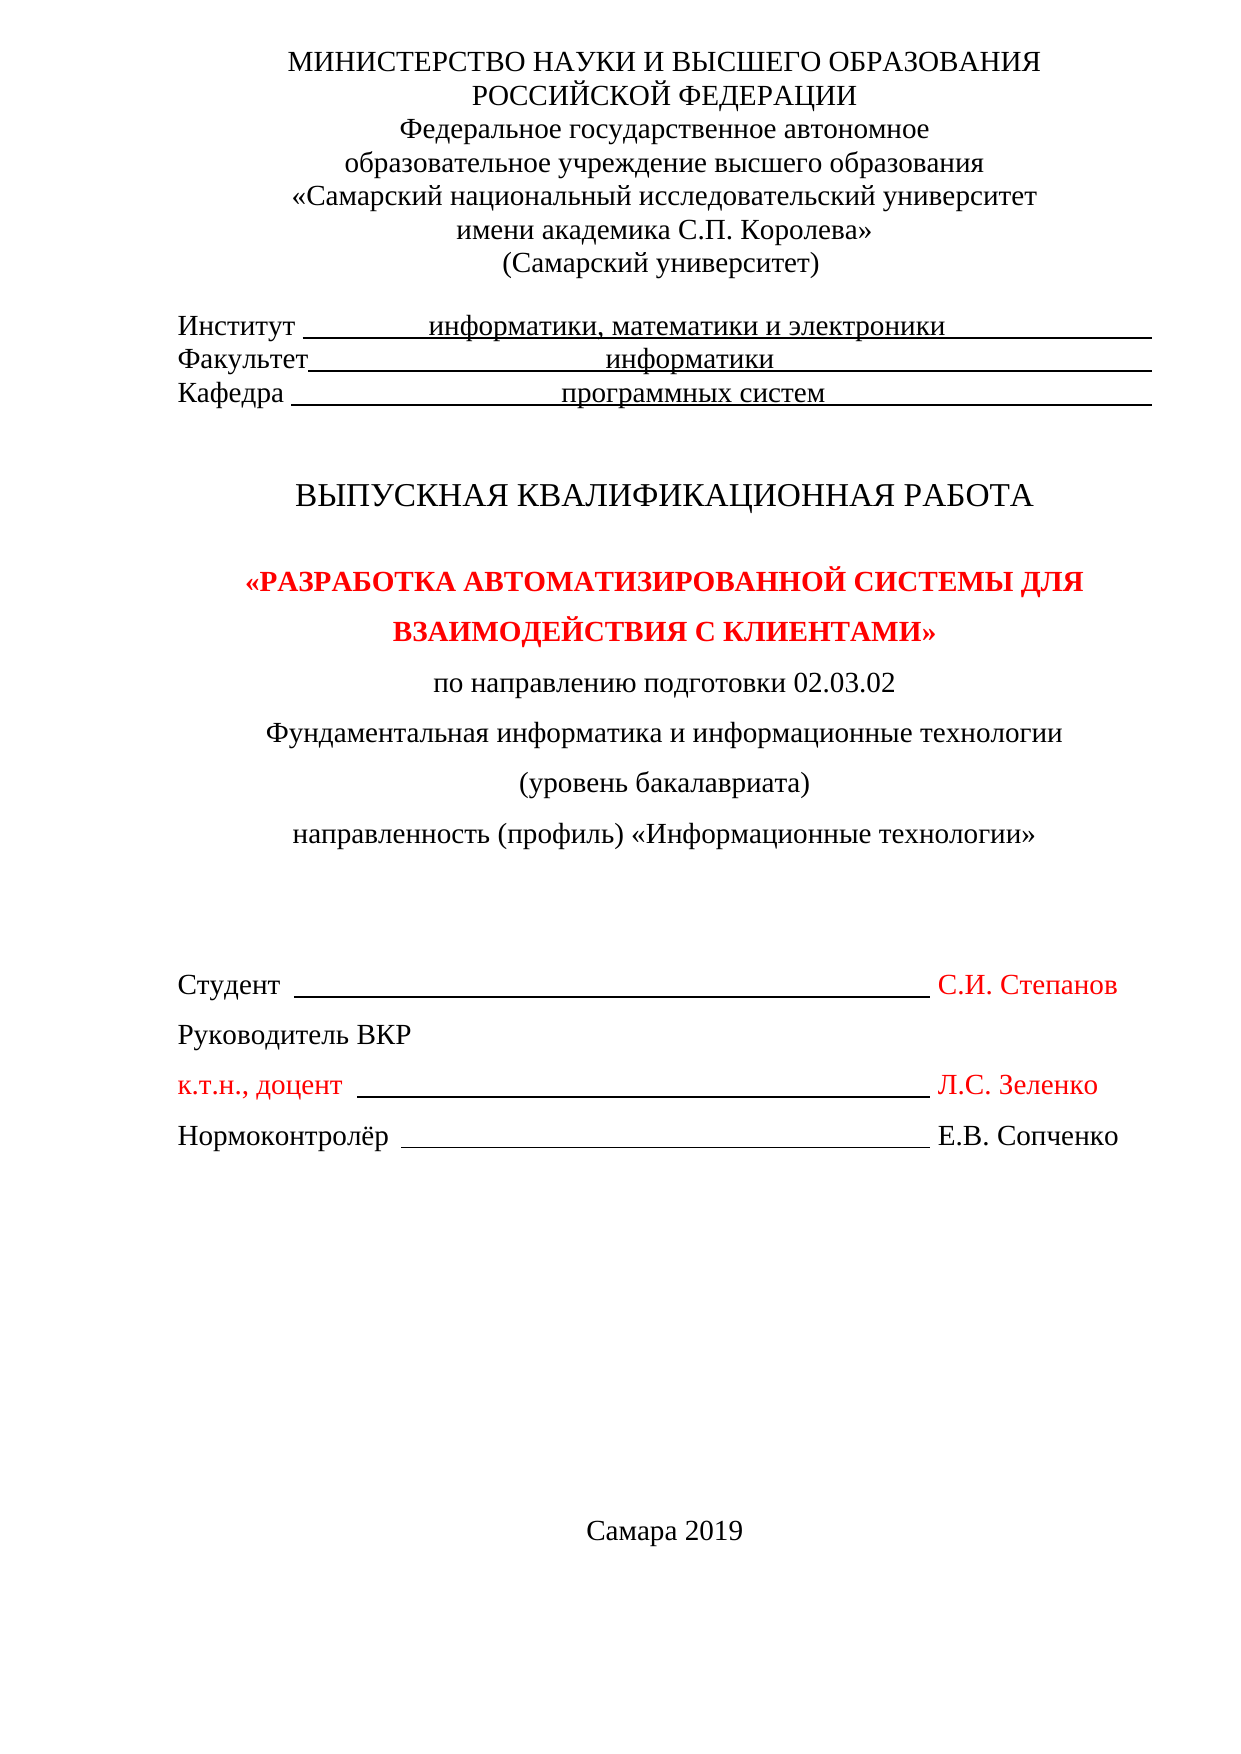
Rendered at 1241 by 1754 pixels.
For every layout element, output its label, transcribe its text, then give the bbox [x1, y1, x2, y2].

text «РАЗРАБОТКА АВТОМАТИЗИРОВАННОЙ СИСТЕМЫ ДЛЯ ВЗАИМОДЕЙСТВИЯ С КЛИЕНТАМИ» [177, 564, 1152, 648]
text к.т.н., доцент Л.С. Зеленко [177, 1067, 1152, 1101]
text Нормоконтролёр Е.В. Сопченко [177, 1118, 1152, 1151]
text Студент С.И. Степанов [177, 967, 1152, 1000]
text Кафедра программных систем [177, 375, 1152, 408]
text (уровень бакалавриата) [177, 766, 1152, 799]
text Фундаментальная информатика и информационные технологии [177, 715, 1152, 749]
text направленность (профиль) «Информационные технологии» [177, 816, 1152, 849]
text Самара 2019 [177, 1513, 1152, 1547]
text по направлению подготовки 02.03.02 [177, 665, 1152, 698]
text Институт информатики, математики и электроники [177, 308, 1152, 341]
text ВЫПУСКНАЯ КВАЛИФИКАЦИОННАЯ РАБОТА [177, 476, 1152, 514]
text Руководитель ВКР [177, 1017, 1152, 1051]
text Федеральное государственное автономное образовательное учреждение высшего образования «Самарский национальный исследовательский университет имени академика С.П. Королева» (Самарский университет) [177, 111, 1152, 308]
text Факультет информатики [177, 341, 1152, 375]
text МИНИСТЕРСТВО НАУКИ И ВЫСШЕГО ОБРАЗОВАНИЯ РОССИЙСКОЙ ФЕДЕРАЦИИ [177, 44, 1152, 111]
